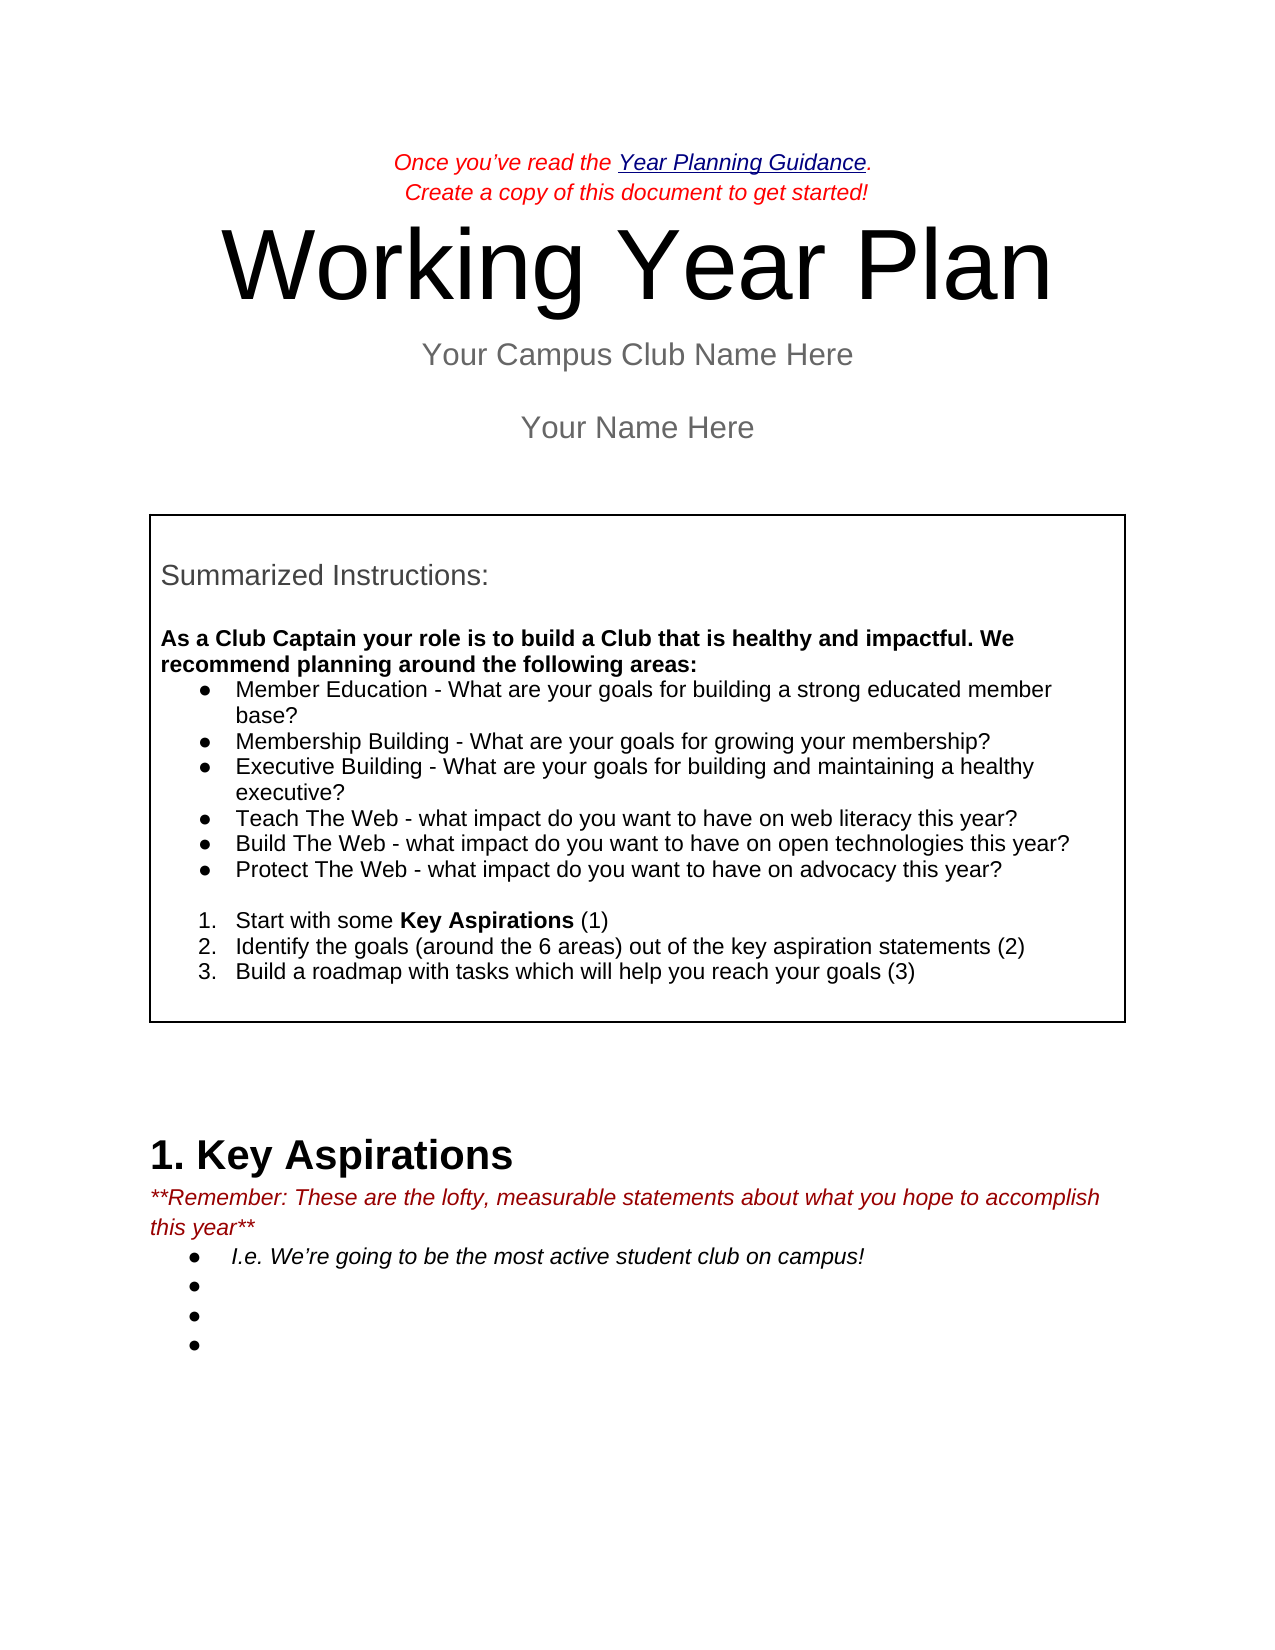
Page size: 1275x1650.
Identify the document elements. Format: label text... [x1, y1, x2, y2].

text Create a copy of this document to get started! [150, 179, 1125, 205]
subtitle Your Campus Club Name Here [150, 337, 1125, 372]
text Working Year Plan [150, 209, 1125, 321]
subtitle 1. Key Aspirations [150, 1131, 1125, 1178]
subtitle Your Name Here [150, 411, 1125, 446]
list I.e. We’re going to be the most active student club on campus! [187, 1244, 1125, 1269]
table_header Summarized Instructions: As a Club Captain your role is to build a Club that is healthy and impactful. We recommend planning around the following areas: Member Education - What are your goals for building a strong educated member base? Membership Building - What are your goals for growing your membership? Executive Building - What are your goals for building and maintaining a healthy executive? Teach The Web - what impact do you want to have on web literacy this year? Build The Web - what impact do you want to have on open technologies this year? Protect The Web - what impact do you want to have on advocacy this year? Start with some Key Aspirations (1) Identify the goals (around the 6 areas) out of the key aspiration statements (2) Build a roadmap with tasks which will help you reach your goals (3) [151, 516, 1124, 1021]
text Once you’ve read the Year Planning Guidance. [150, 150, 1125, 176]
text **Remember: These are the lofty, measurable statements about what you hope to accomplish this year** [150, 1185, 1125, 1240]
